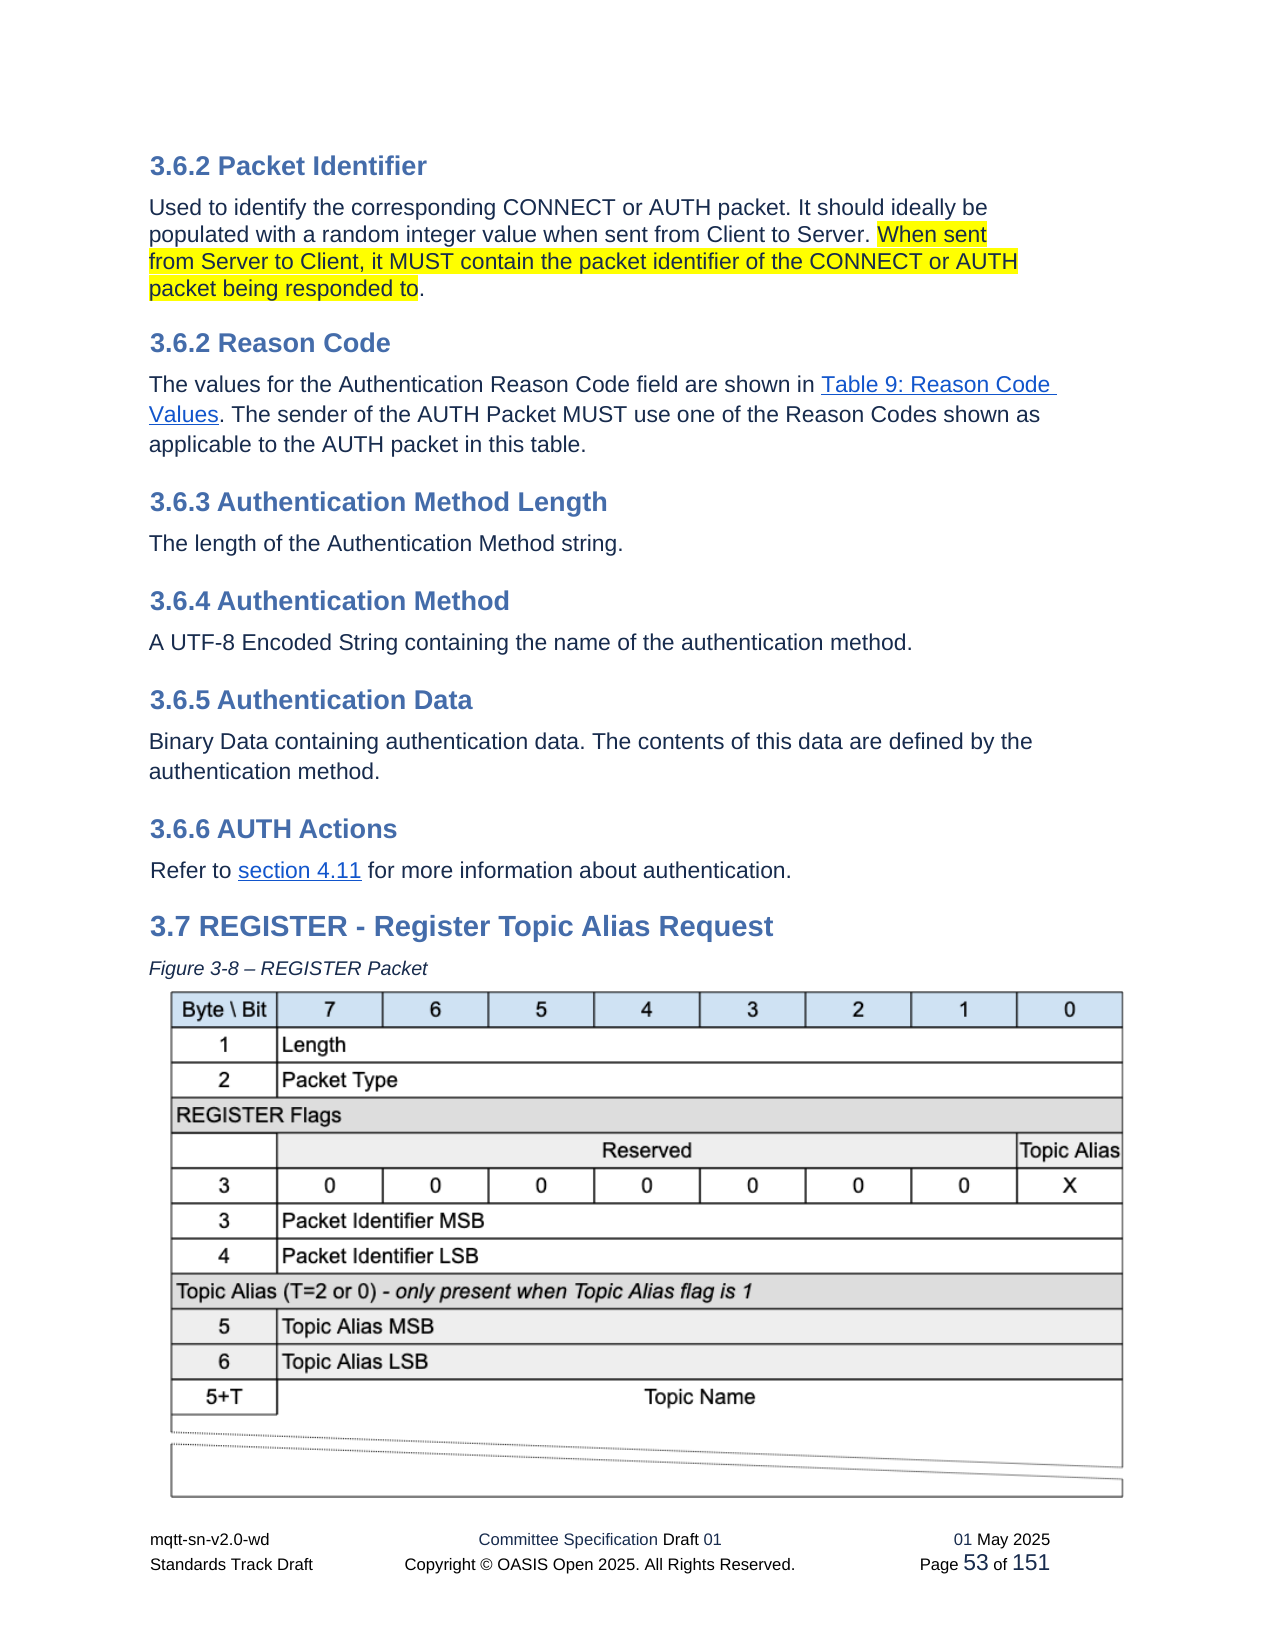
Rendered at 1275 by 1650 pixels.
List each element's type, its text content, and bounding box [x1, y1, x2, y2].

text A UTF-8 Encoded String containing the name of the authentication method. [148, 629, 1124, 656]
subtitle 3.6.3 Authentication Method Length [150, 486, 1124, 518]
picture [148, 991, 1124, 1498]
text Figure 3-8 – REGISTER Packet [148, 957, 1124, 980]
subtitle 3.6.2 Packet Identifier [150, 150, 1124, 181]
text The values for the Authentication Reason Code field are shown in Table 9: Reason Code Values. The sender of the AUTH Packet MUST use one of the Reason Codes shown as applicable to the AUTH packet in this table. [148, 371, 1124, 458]
text The length of the Authentication Method string. [148, 530, 1124, 557]
subtitle 3.6.5 Authentication Data [150, 684, 1124, 716]
subtitle 3.7 REGISTER - Register Topic Alias Request [150, 909, 1124, 942]
subtitle 3.6.6 AUTH Actions [150, 813, 1124, 845]
text Used to identify the corresponding CONNECT or AUTH packet. It should ideally be populated with a random integer value when sent from Client to Server. When sent from Server to Client, it MUST contain the packet identifier of the CONNECT or AUTH packet being responded to. [148, 194, 1022, 301]
text Binary Data containing authentication data. The contents of this data are defined by the authentication method. [148, 728, 1124, 785]
subtitle 3.6.4 Authentication Method [150, 585, 1124, 617]
subtitle 3.6.2 Reason Code [150, 327, 1124, 358]
text Refer to section 4.11 for more information about authentication. [150, 857, 1125, 884]
